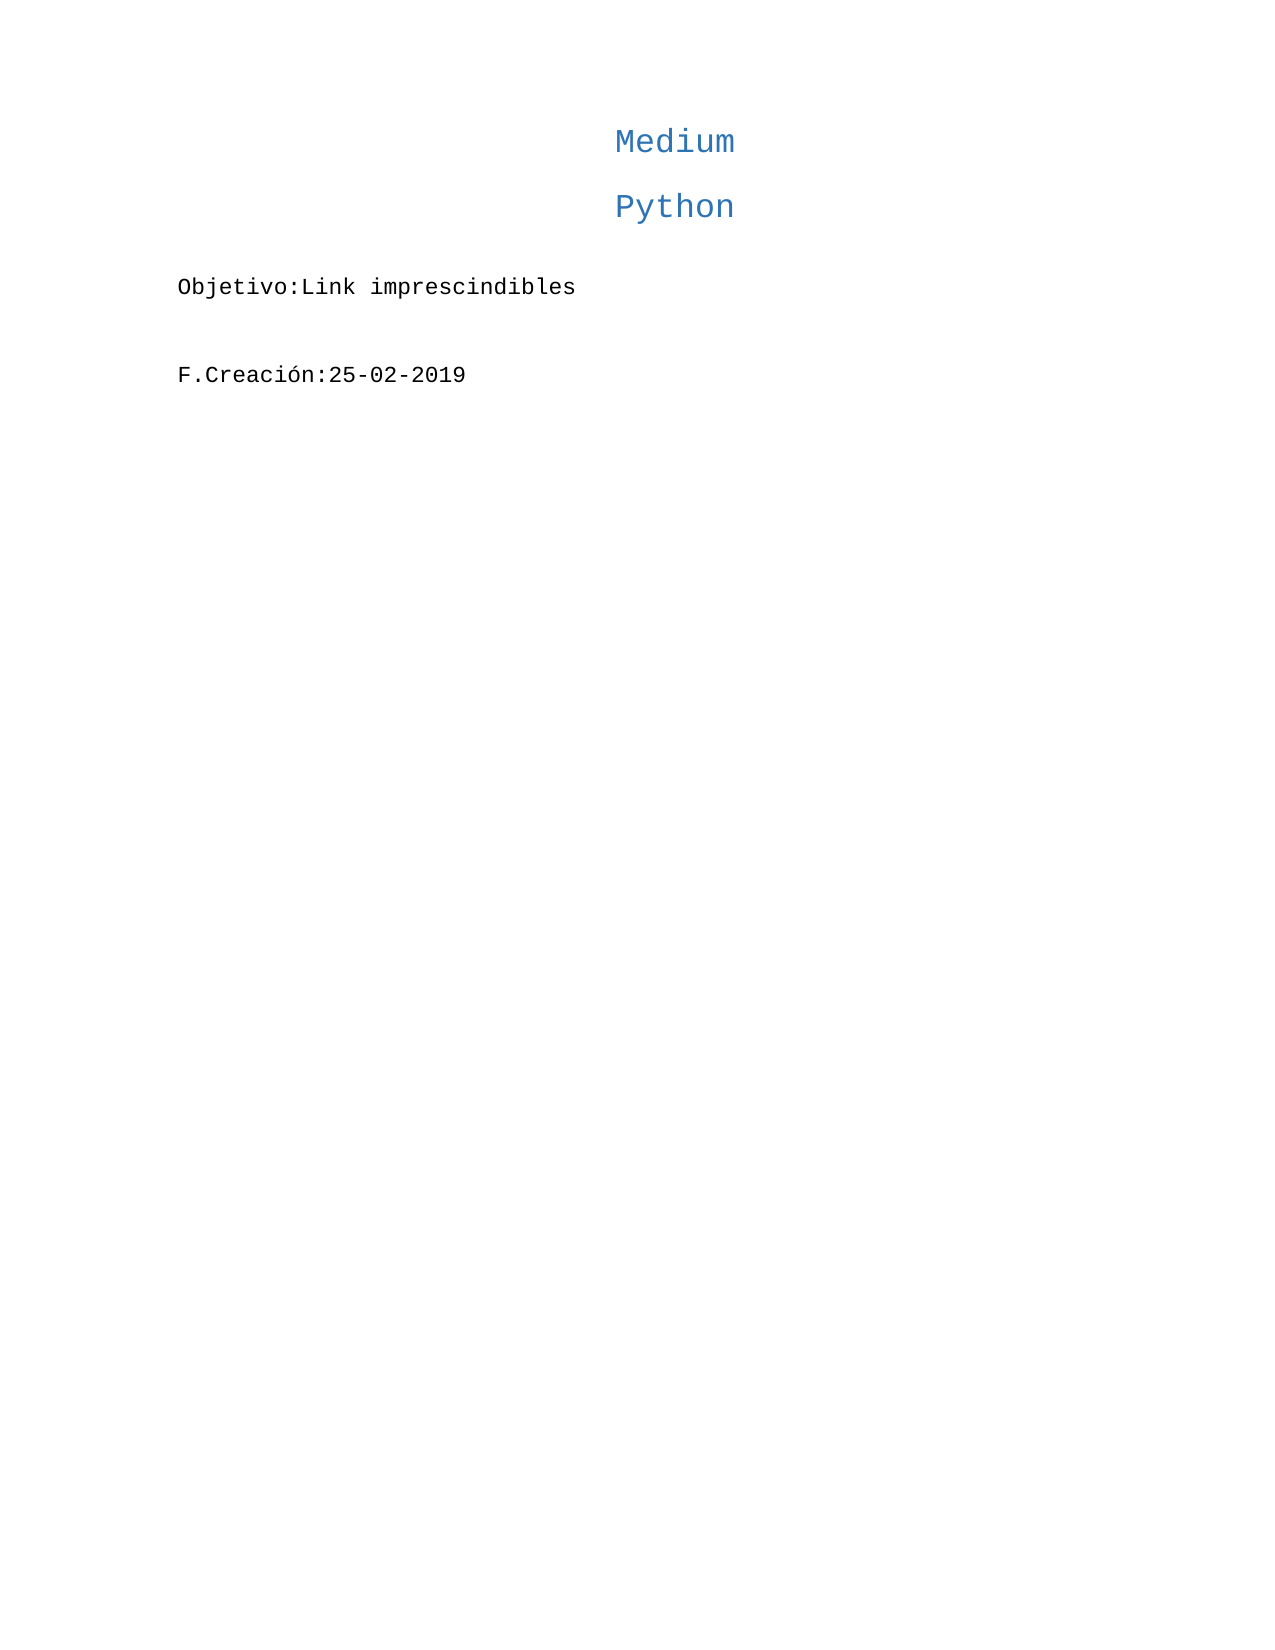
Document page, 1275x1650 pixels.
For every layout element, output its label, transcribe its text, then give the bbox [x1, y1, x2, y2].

subtitle Medium [252, 125, 1098, 163]
text F.Creación:25-02-2019 [177, 364, 1098, 390]
text Objetivo:Link imprescindibles [177, 275, 1098, 301]
subtitle Python [252, 190, 1098, 228]
